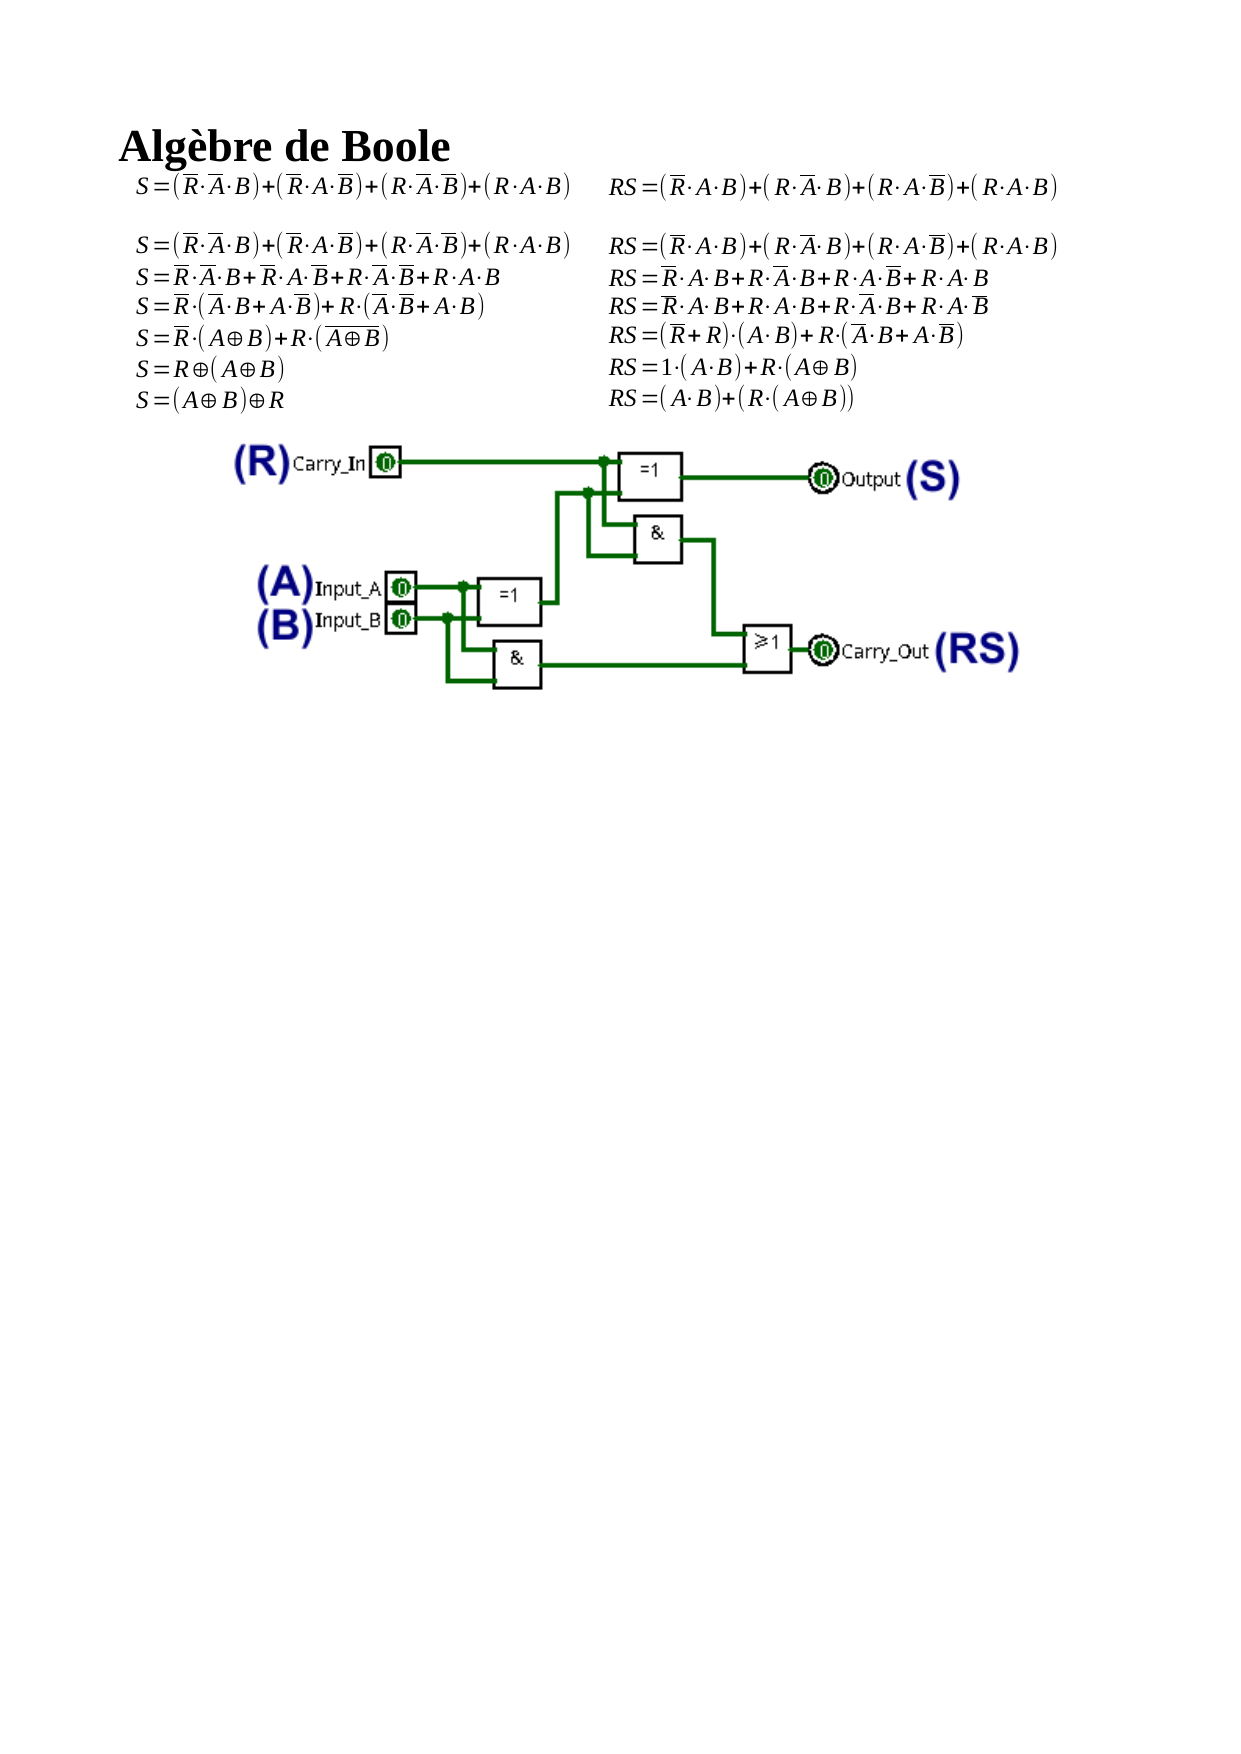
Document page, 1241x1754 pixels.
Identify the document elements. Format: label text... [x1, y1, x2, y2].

text Algèbre de Boole [118, 118, 1122, 171]
picture [216, 438, 1043, 704]
